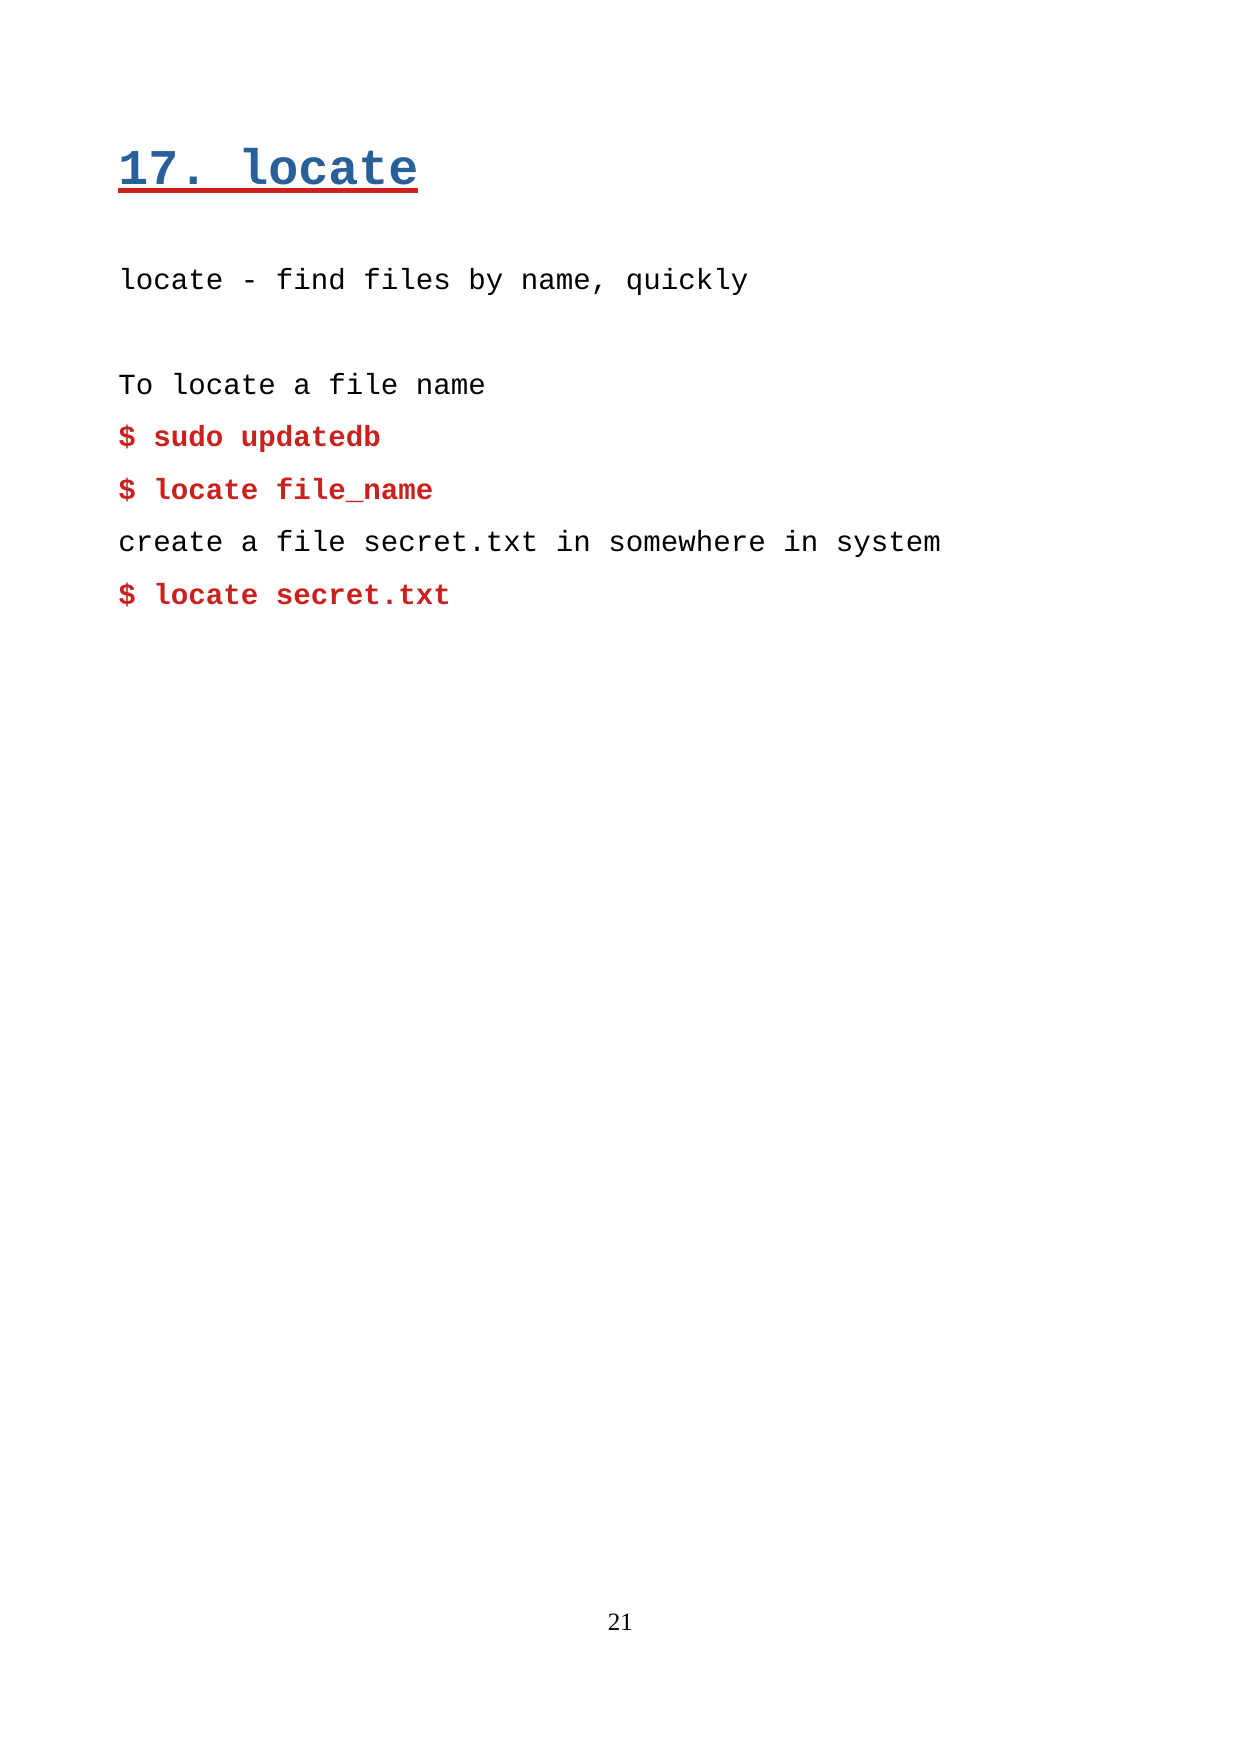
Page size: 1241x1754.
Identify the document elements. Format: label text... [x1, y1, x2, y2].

text To locate a file name [118, 370, 1122, 403]
subtitle 17. locate [118, 143, 1122, 200]
text $ locate file_name [118, 475, 1122, 508]
text create a file secret.txt in somewhere in system [118, 527, 1122, 561]
text $ locate secret.txt [118, 580, 1122, 613]
text $ sudo updatedb [118, 422, 1122, 456]
text locate - find files by name, quickly [118, 265, 1122, 298]
